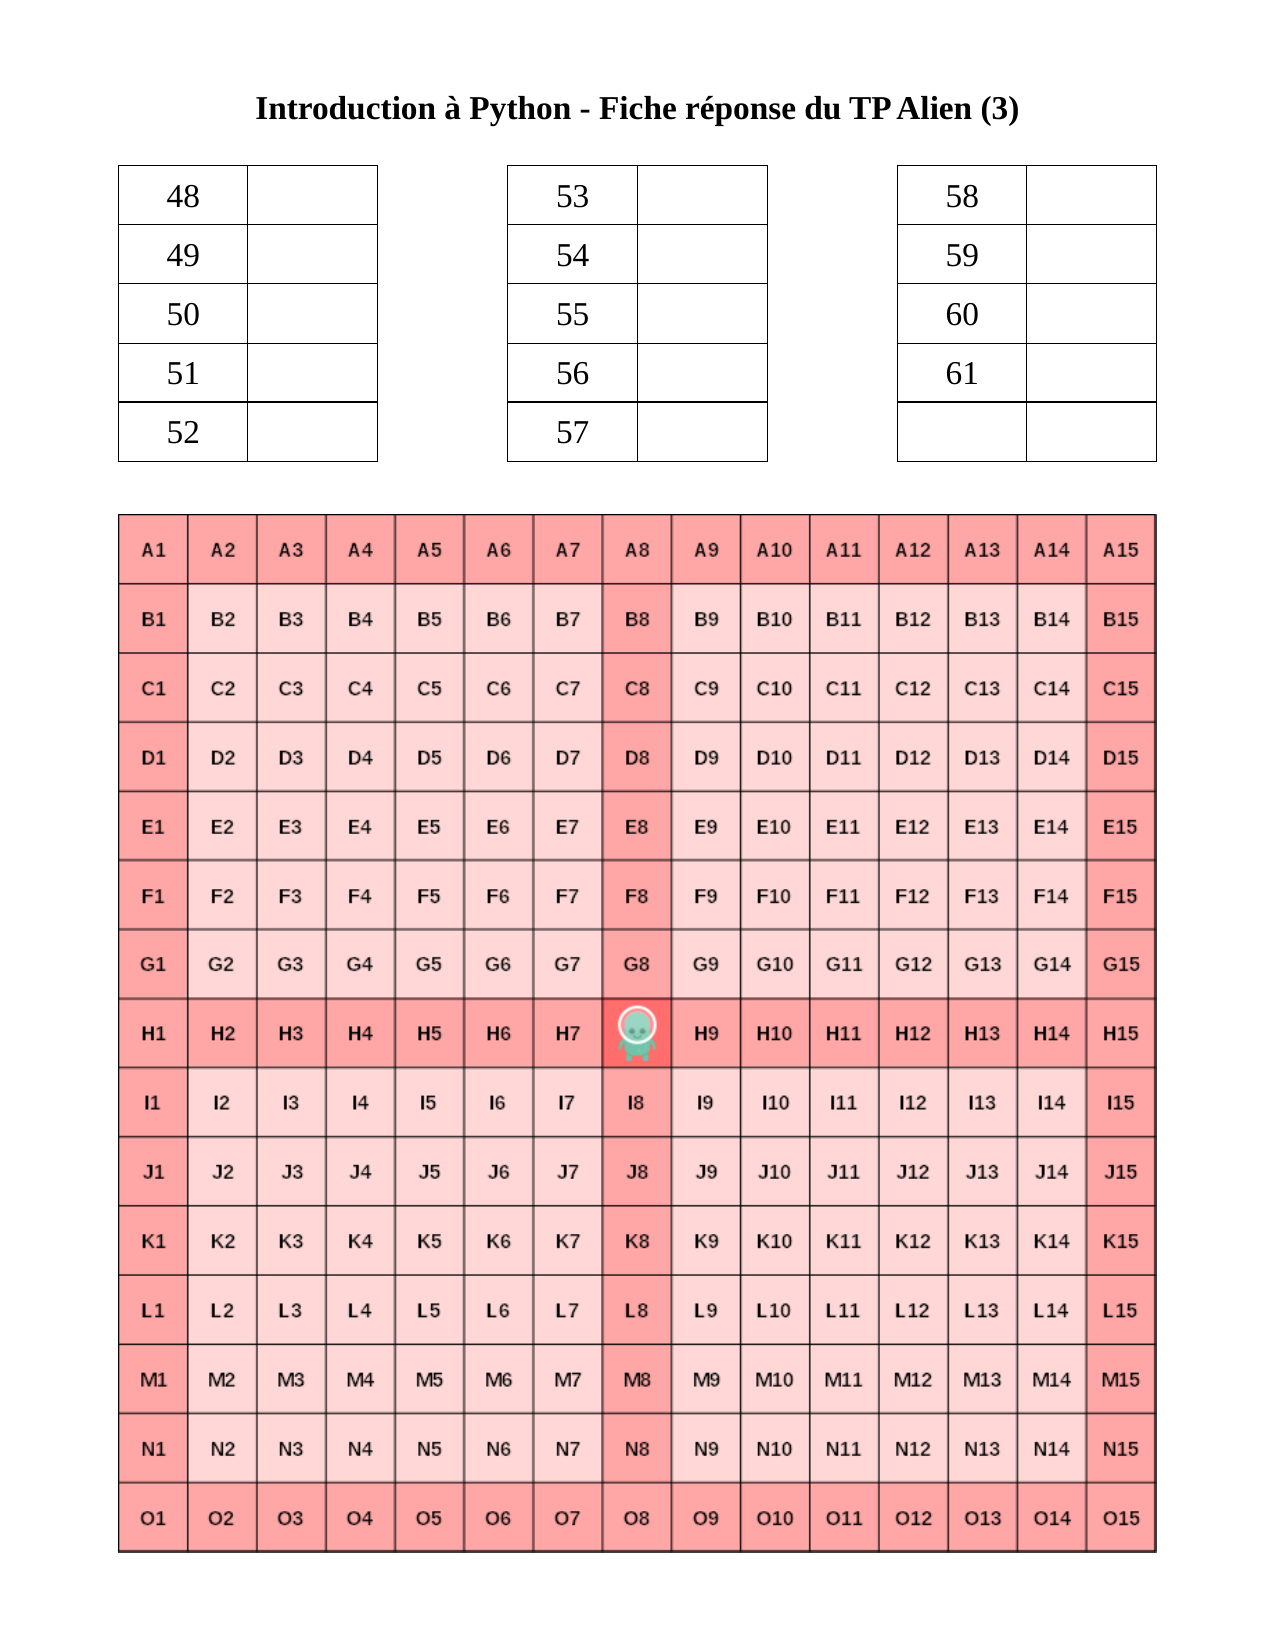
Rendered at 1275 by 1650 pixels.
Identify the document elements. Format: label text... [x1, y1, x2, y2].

table_cell [378, 283, 507, 342]
table_cell 57 [508, 403, 637, 461]
table_cell [1027, 403, 1156, 461]
table_cell [378, 343, 507, 401]
table_cell [248, 225, 377, 283]
table_cell 59 [898, 225, 1026, 283]
table_cell [768, 283, 897, 342]
table_cell [768, 401, 897, 461]
table_cell 60 [898, 284, 1026, 342]
table_cell 61 [898, 344, 1026, 401]
table_header [638, 166, 767, 224]
table_header [248, 166, 377, 224]
table_header [378, 165, 507, 224]
table_cell [248, 403, 377, 461]
table_header 53 [508, 166, 637, 224]
table_header 58 [898, 166, 1026, 224]
picture [118, 514, 1157, 1553]
table_cell [1027, 284, 1156, 342]
table_cell 49 [119, 225, 247, 283]
table_header [768, 165, 897, 224]
table_cell [638, 284, 767, 342]
table_cell [768, 224, 897, 283]
table_cell 54 [508, 225, 637, 283]
table_cell [638, 344, 767, 401]
table_header 48 [119, 166, 247, 224]
table_cell [378, 401, 507, 461]
table_cell [1027, 344, 1156, 401]
table_cell [1027, 225, 1156, 283]
table_cell [638, 403, 767, 461]
table_cell [898, 403, 1026, 461]
table_cell [378, 224, 507, 283]
table_cell 52 [119, 403, 247, 461]
table_cell [248, 284, 377, 342]
table_header [1027, 166, 1156, 224]
table_cell [768, 343, 897, 401]
table_cell 50 [119, 284, 247, 342]
text Introduction à Python - Fiche réponse du TP Alien (3) [118, 88, 1157, 127]
table_cell 55 [508, 284, 637, 342]
table_cell [638, 225, 767, 283]
table_cell 51 [119, 344, 247, 401]
table_cell [248, 344, 377, 401]
table_cell 56 [508, 344, 637, 401]
